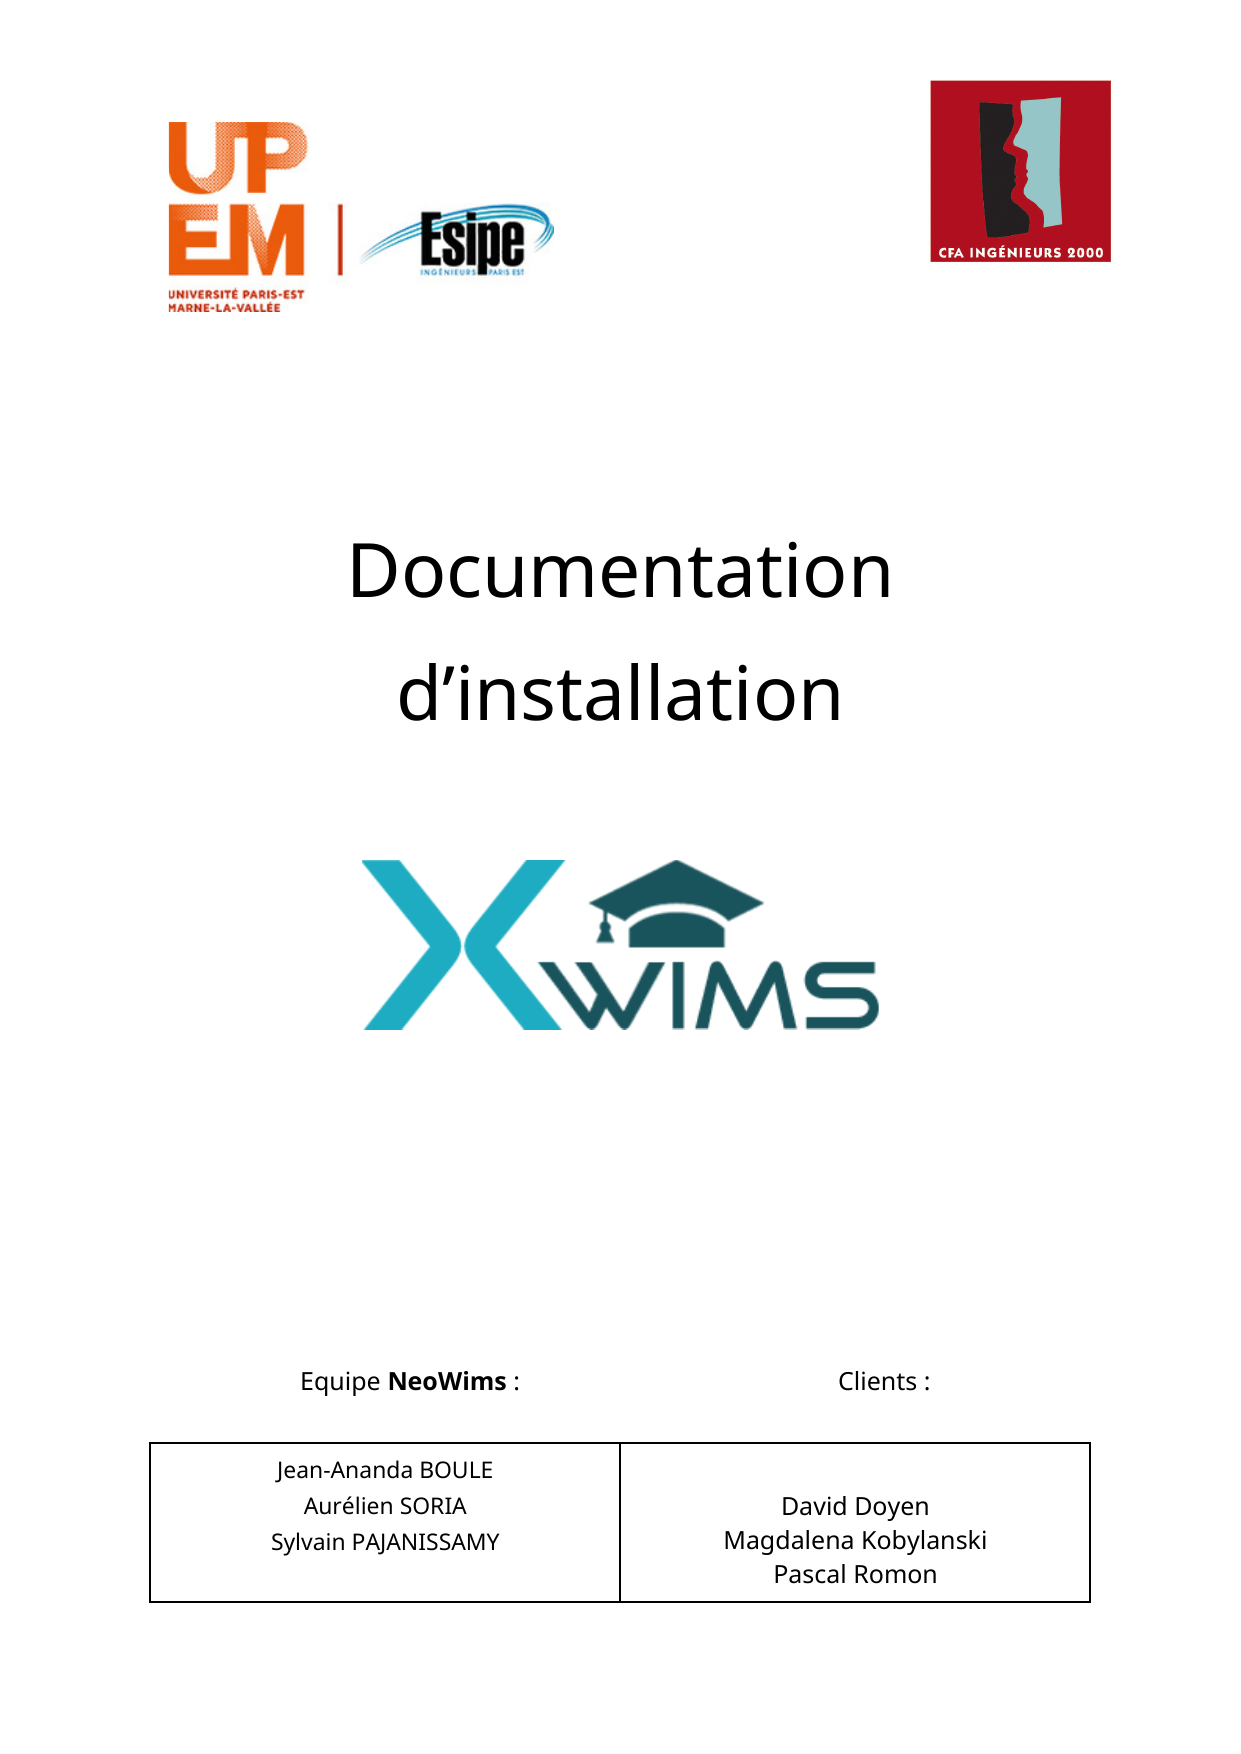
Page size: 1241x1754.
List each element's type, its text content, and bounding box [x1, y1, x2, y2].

table_header David Doyen Magdalena Kobylanski Pascal Romon [621, 1444, 1089, 1601]
title Documentation d’installation [150, 518, 1091, 742]
table_header Jean-Ananda BOULE Aurélien SORIA Sylvain PAJANISSAMY [151, 1444, 619, 1601]
text Equipe NeoWims : Clients : [225, 1363, 1091, 1398]
picture [926, 76, 1115, 266]
picture [362, 860, 879, 1030]
picture [168, 122, 554, 312]
